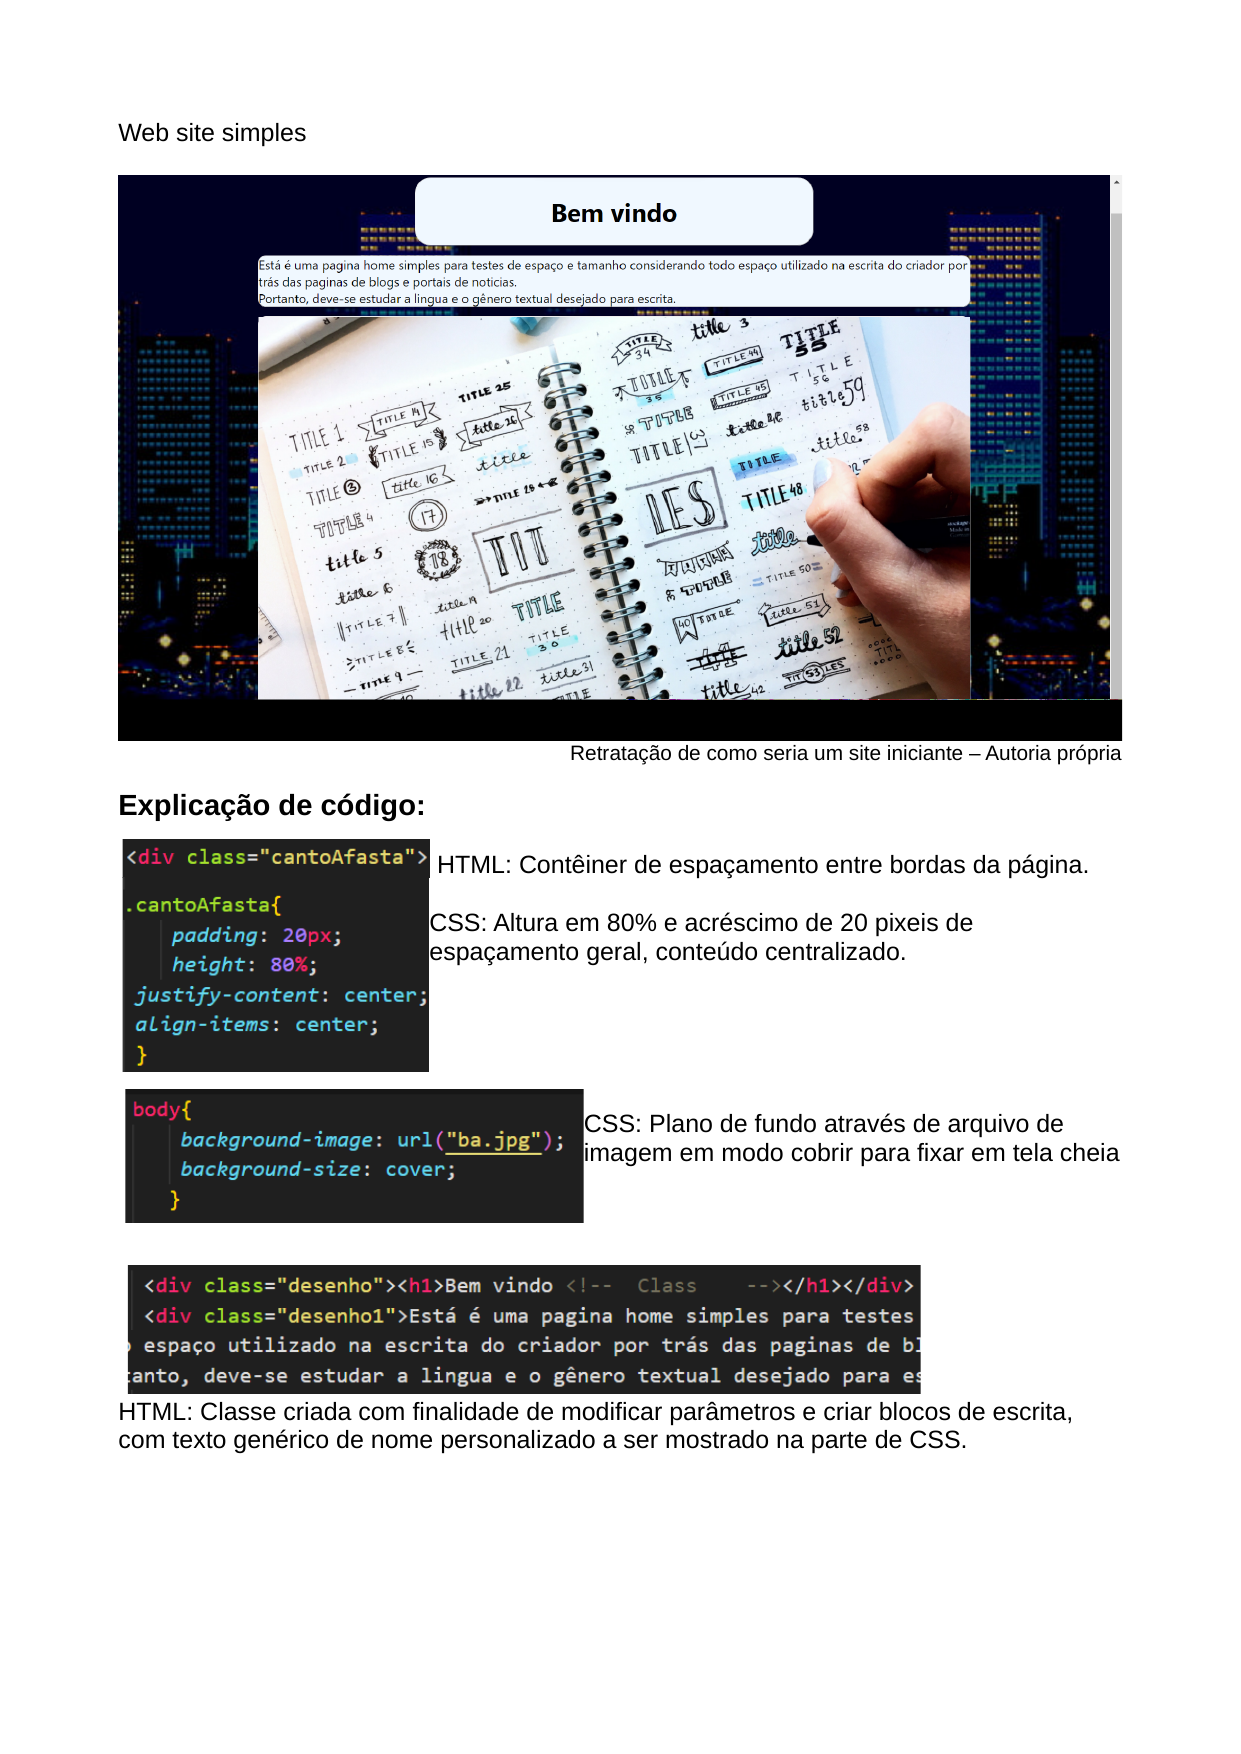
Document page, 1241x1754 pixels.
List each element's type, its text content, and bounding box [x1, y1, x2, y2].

picture [127, 1265, 921, 1394]
picture [125, 1089, 584, 1223]
text HTML: Classe criada com finalidade de modificar parâmetros e criar blocos de escrita, com texto genérico de nome personalizado a ser mostrado na parte de CSS. [118, 1397, 1122, 1454]
text CSS: Plano de fundo através de arquivo de imagem em modo cobrir para fixar em tela cheia [584, 1109, 1122, 1167]
text CSS: Altura em 80% e acréscimo de 20 pixeis de espaçamento geral, conteúdo centralizado. [429, 908, 1122, 966]
text Retratação de como seria um site iniciante – Autoria própria [118, 741, 1122, 764]
text Web site simples [118, 118, 1122, 147]
picture [118, 175, 1123, 741]
text HTML: Contêiner de espaçamento entre bordas da página. [429, 851, 1122, 879]
text Explicação de código: [118, 788, 1122, 822]
picture [122, 839, 430, 1072]
